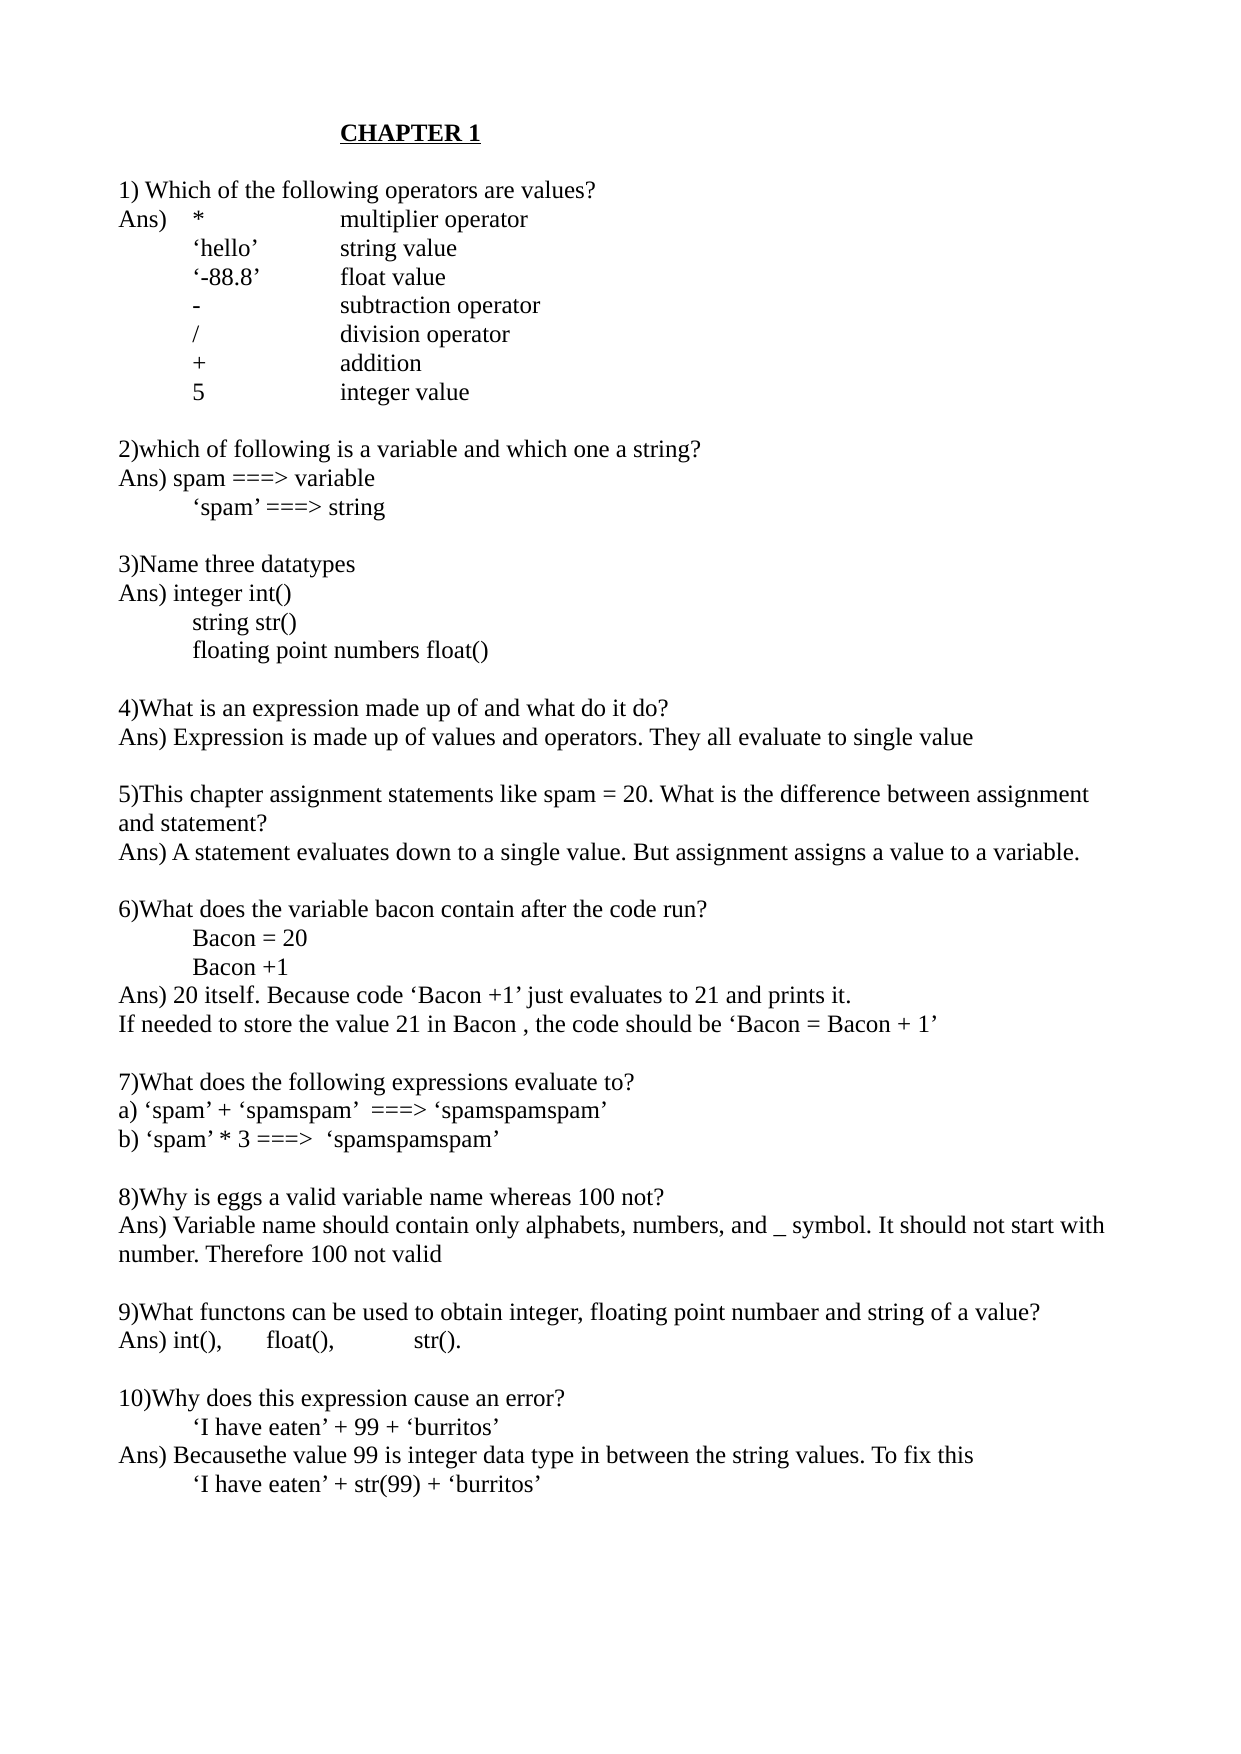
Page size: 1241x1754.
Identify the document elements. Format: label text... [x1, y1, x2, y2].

text 4)What is an expression made up of and what do it do? [118, 693, 1122, 722]
text ‘I have eaten’ + 99 + ‘burritos’ [118, 1412, 1122, 1441]
text 3)Name three datatypes [118, 549, 1122, 578]
text 8)Why is eggs a valid variable name whereas 100 not? [118, 1182, 1122, 1211]
text Ans) Becausethe value 99 is integer data type in between the string values. To fix this [118, 1441, 1122, 1469]
text Ans) * multiplier operator [118, 204, 1122, 233]
text / division operator [118, 319, 1122, 348]
text + addition [118, 348, 1122, 377]
text a) ‘spam’ + ‘spamspam’ ===> ‘spamspamspam’ [118, 1096, 1122, 1124]
text Bacon = 20 [118, 923, 1122, 952]
text b) ‘spam’ * 3 ===> ‘spamspamspam’ [118, 1124, 1122, 1153]
text Ans) A statement evaluates down to a single value. But assignment assigns a value to a variable. [118, 837, 1122, 866]
text 2)which of following is a variable and which one a string? [118, 434, 1122, 463]
text Ans) integer int() [118, 578, 1122, 607]
text floating point numbers float() [118, 636, 1122, 664]
text If needed to store the value 21 in Bacon , the code should be ‘Bacon = Bacon + 1’ [118, 1009, 1122, 1038]
text - subtraction operator [118, 291, 1122, 319]
text 5)This chapter assignment statements like spam = 20. What is the difference between assignment and statement? [118, 779, 1122, 837]
text Ans) Variable name should contain only alphabets, numbers, and _ symbol. It should not start with number. Therefore 100 not valid [118, 1211, 1122, 1268]
text 7)What does the following expressions evaluate to? [118, 1067, 1122, 1096]
text ‘spam’ ===> string [118, 492, 1122, 521]
text 9)What functons can be used to obtain integer, floating point numbaer and string of a value? [118, 1297, 1122, 1326]
text Ans) spam ===> variable [118, 463, 1122, 492]
text CHAPTER 1 [118, 118, 1122, 147]
text 6)What does the variable bacon contain after the code run? [118, 894, 1122, 923]
text 5 integer value [118, 377, 1122, 406]
text ‘hello’ string value [118, 233, 1122, 262]
text 10)Why does this expression cause an error? [118, 1383, 1122, 1412]
text Ans) 20 itself. Because code ‘Bacon +1’ just evaluates to 21 and prints it. [118, 981, 1122, 1009]
text ‘I have eaten’ + str(99) + ‘burritos’ [118, 1469, 1122, 1498]
text string str() [118, 607, 1122, 636]
text Bacon +1 [118, 952, 1122, 981]
text ‘-88.8’ float value [118, 262, 1122, 291]
text Ans) int(), float(), str(). [118, 1326, 1122, 1354]
text Ans) Expression is made up of values and operators. They all evaluate to single value [118, 722, 1122, 751]
text 1) Which of the following operators are values? [118, 176, 1122, 204]
